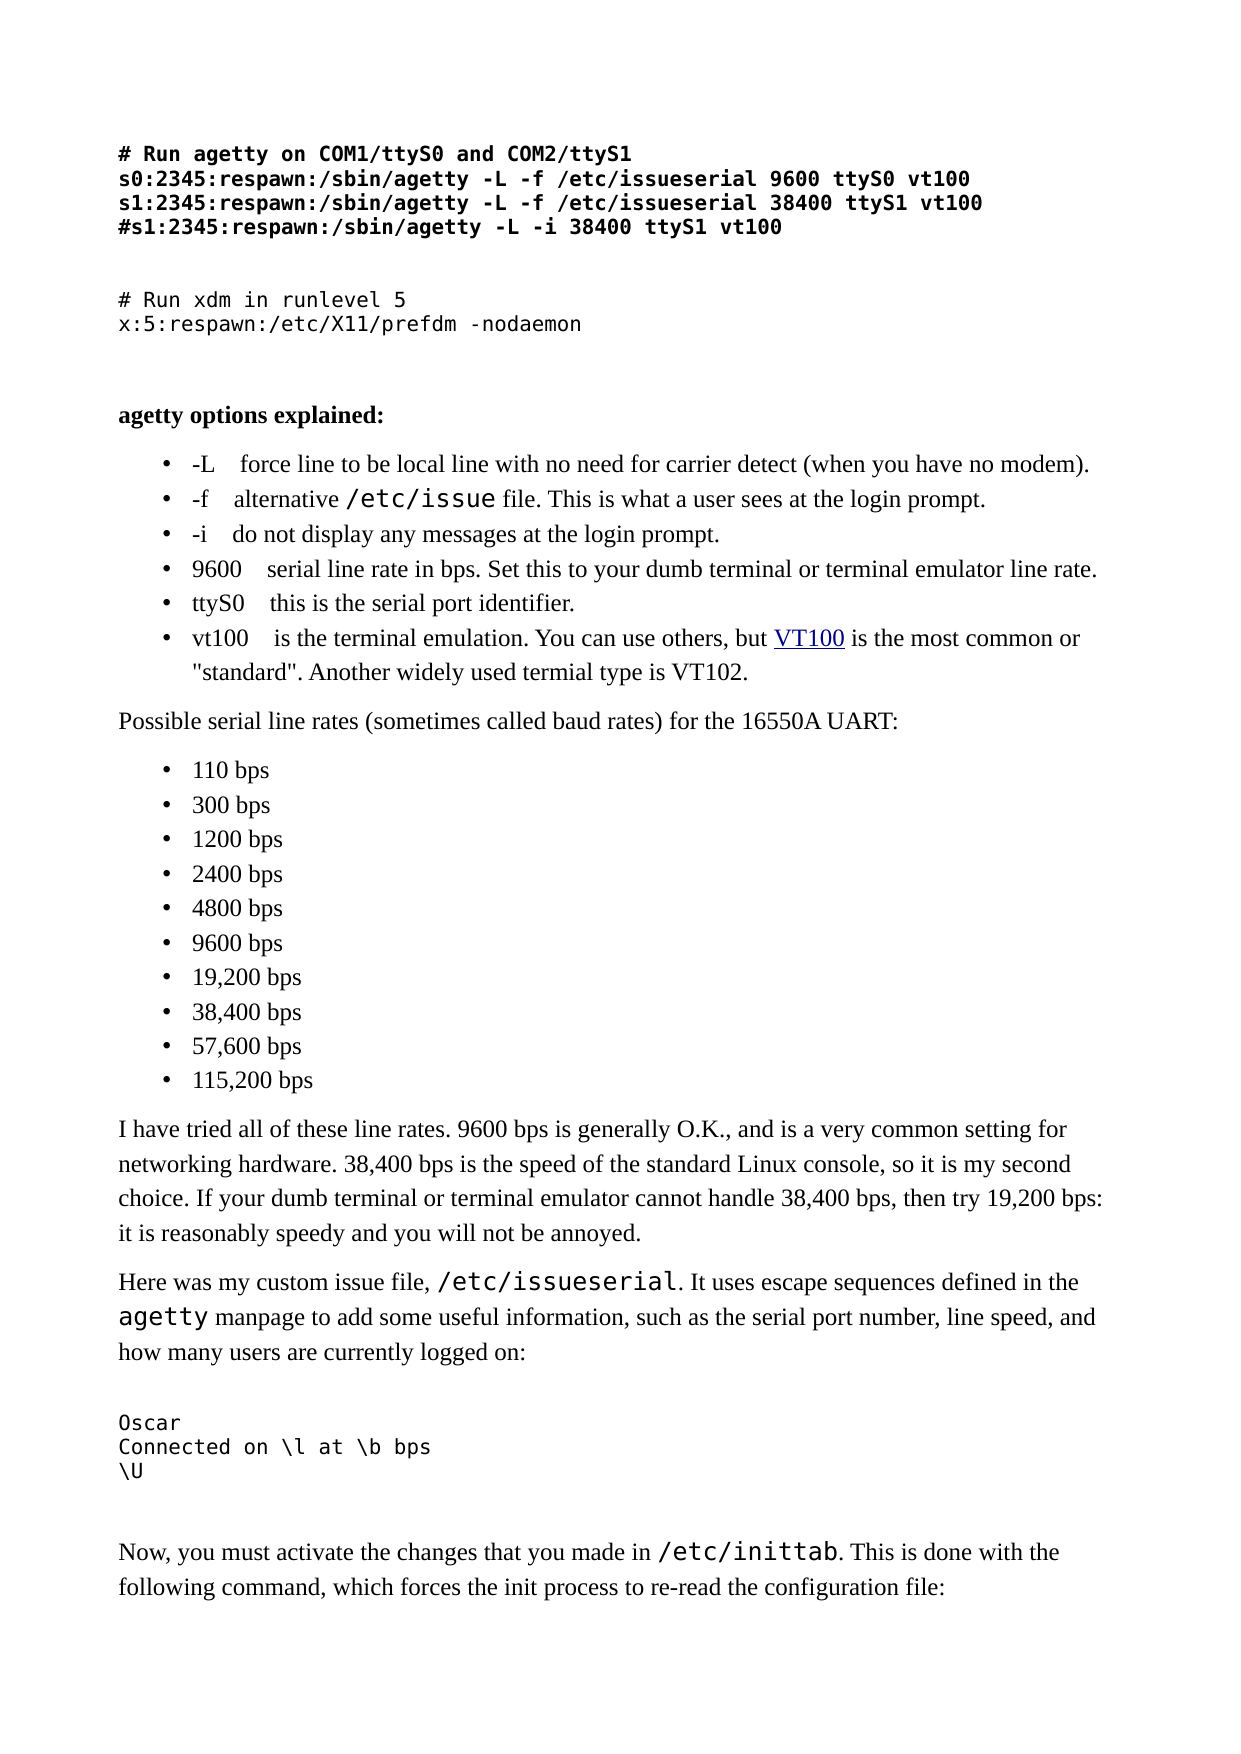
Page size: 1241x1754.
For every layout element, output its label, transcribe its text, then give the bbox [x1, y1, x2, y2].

text Here was my custom issue file, /etc/issueserial. It uses escape sequences defined in the agetty manpage to add some useful information, such as the serial port number, line speed, and how many users are currently logged on: [118, 1267, 1122, 1366]
list 2400 bps [162, 859, 1122, 887]
text Oscar [118, 1411, 1122, 1435]
text Possible serial line rates (sometimes called baud rates) for the 16550A UART: [118, 706, 1122, 735]
list 4800 bps [162, 893, 1122, 922]
list -i do not display any messages at the login prompt. [162, 519, 1122, 548]
text \U [118, 1459, 1122, 1483]
list 9600 serial line rate in bps. Set this to your dumb terminal or terminal emulator line rate. [162, 554, 1122, 582]
list 9600 bps [162, 928, 1122, 956]
list -L force line to be local line with no need for carrier detect (when you have no modem). [162, 449, 1122, 478]
list 19,200 bps [162, 962, 1122, 991]
list vt100 is the terminal emulation. You can use others, but VT100 is the most common or "standard". Another widely used termial type is VT102. [162, 623, 1122, 686]
list 110 bps [162, 755, 1122, 784]
text s0:2345:respawn:/sbin/agetty -L -f /etc/issueserial 9600 ttyS0 vt100 [118, 167, 1122, 191]
list 57,600 bps [162, 1031, 1122, 1060]
text agetty options explained: [118, 366, 1122, 429]
text # Run agetty on COM1/ttyS0 and COM2/ttyS1 [118, 142, 1122, 167]
text I have tried all of these line rates. 9600 bps is generally O.K., and is a very common setting for networking hardware. 38,400 bps is the speed of the standard Linux console, so it is my second choice. If your dumb terminal or terminal emulator cannot handle 38,400 bps, then try 19,200 bps: it is reasonably speedy and you will not be annoyed. [118, 1114, 1122, 1247]
list -f alternative /etc/issue file. This is what a user sees at the login prompt. [162, 484, 1122, 513]
text x:5:respawn:/etc/X11/prefdm -nodaemon [118, 312, 1122, 337]
list 300 bps [162, 790, 1122, 818]
text s1:2345:respawn:/sbin/agetty -L -f /etc/issueserial 38400 ttyS1 vt100 [118, 191, 1122, 215]
text # Run xdm in runlevel 5 [118, 288, 1122, 312]
text Now, you must activate the changes that you made in /etc/inittab. This is done with the following command, which forces the init process to re-read the configuration file: [118, 1537, 1122, 1601]
text Connected on \l at \b bps [118, 1435, 1122, 1459]
list 1200 bps [162, 824, 1122, 853]
text #s1:2345:respawn:/sbin/agetty -L -i 38400 ttyS1 vt100 [118, 215, 1122, 239]
list 38,400 bps [162, 997, 1122, 1025]
list ttyS0 this is the serial port identifier. [162, 588, 1122, 617]
list 115,200 bps [162, 1066, 1122, 1094]
